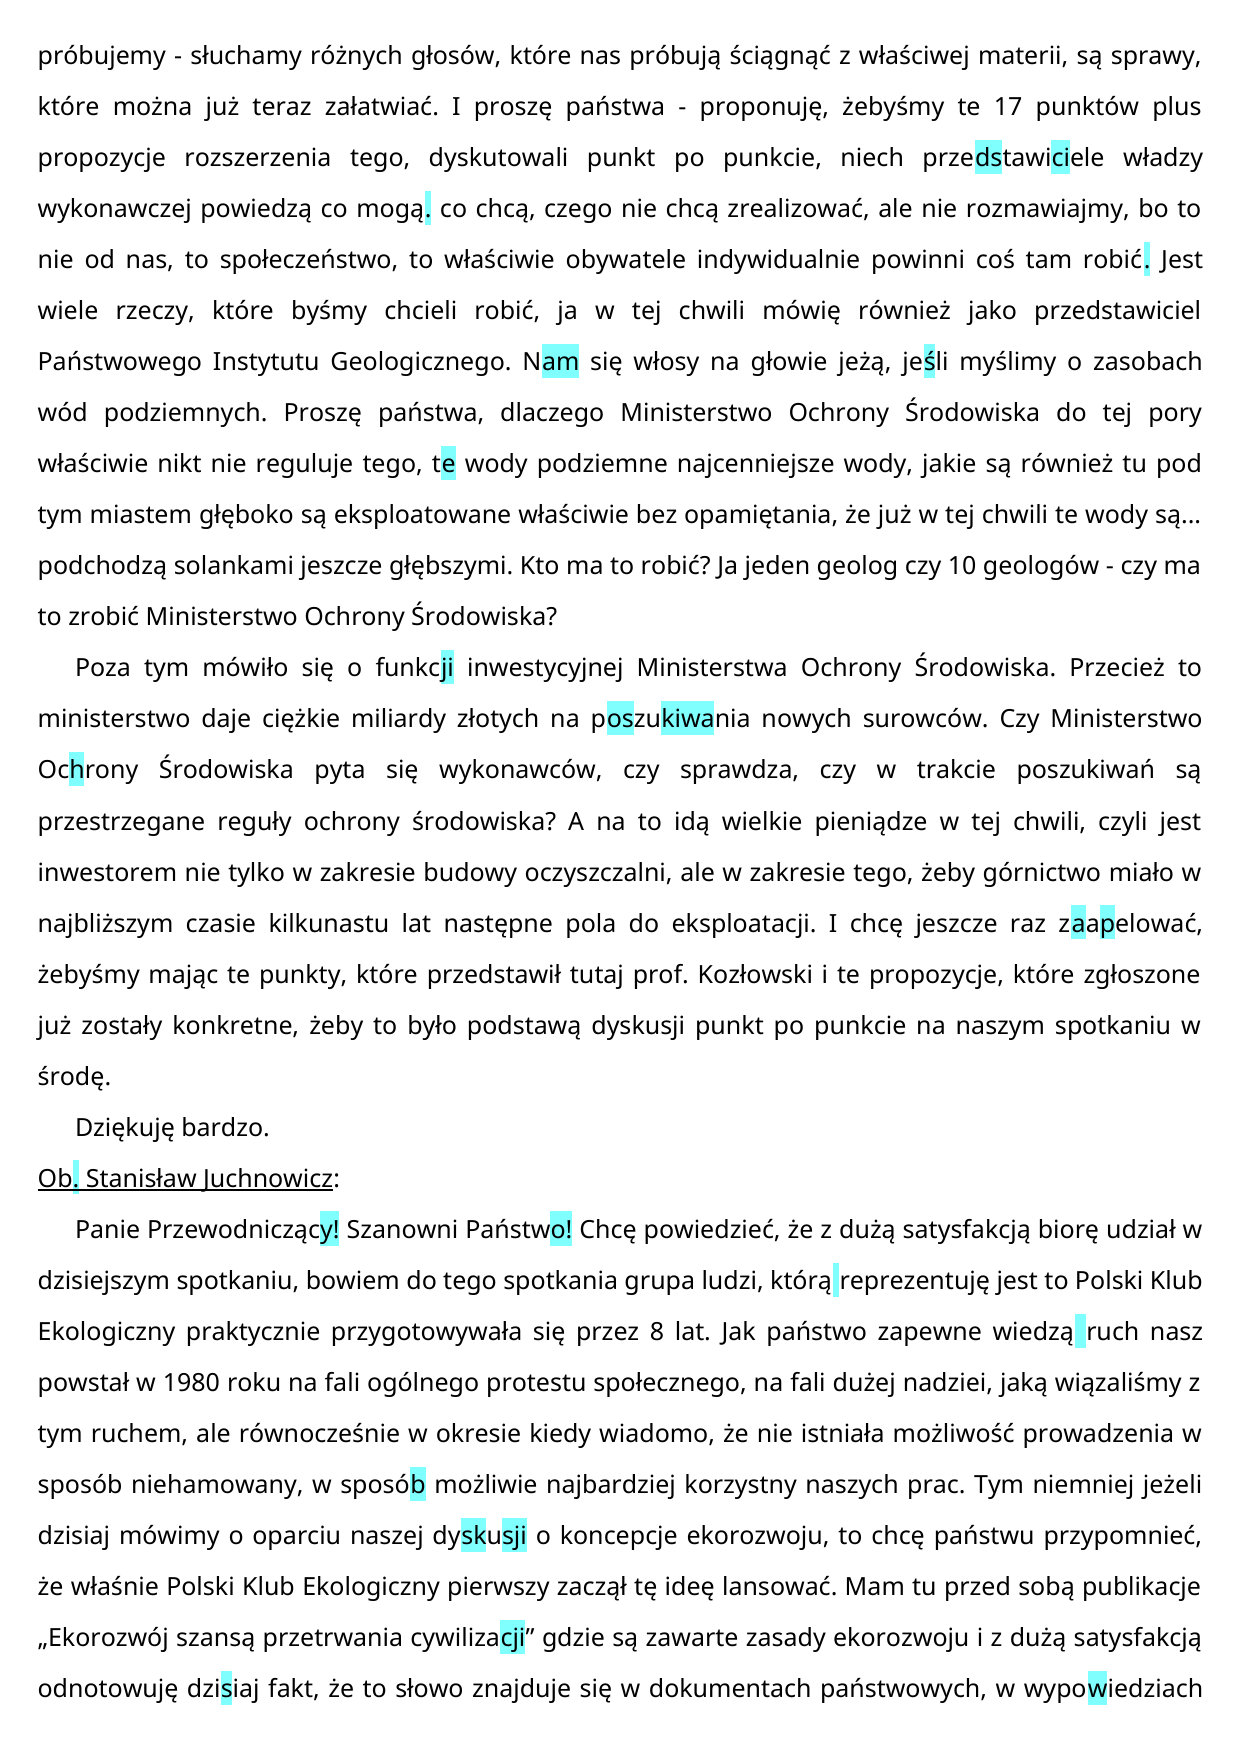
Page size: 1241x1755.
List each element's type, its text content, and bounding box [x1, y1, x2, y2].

text Ob. Stanisław Juchnowicz: [37, 1160, 1203, 1194]
text Poza tym mówiło się o funkcji inwestycyjnej Ministerstwa Ochrony Środowiska. Przecież to ministerstwo daje ciężkie miliardy złotych na poszukiwania nowych surowców. Czy Ministerstwo Ochrony Środowiska pyta się wykonawców, czy sprawdza, czy w trakcie poszukiwań są przestrzegane reguły ochrony środowiska? A na to idą wielkie pieniądze w tej chwili, czyli jest inwestorem nie tylko w zakresie budowy oczyszczalni, ale w zakresie tego, żeby górnictwo miało w najbliższym czasie kilkunastu lat następne pola do eksploatacji. I chcę jeszcze raz zaapelować, żebyśmy mając te punkty, które przedstawił tutaj prof. Kozłowski i te propozycje, które zgłoszone już zostały konkretne, żeby to było podstawą dyskusji punkt po punkcie na naszym spotkaniu w środę. [37, 650, 1203, 1092]
text próbujemy - słuchamy różnych głosów, które nas próbują ściągnąć z właściwej materii, są sprawy, które można już teraz załatwiać. I proszę państwa - proponuję, żebyśmy te 17 punktów plus propozycje rozszerzenia tego, dyskutowali punkt po punkcie, niech przedstawiciele władzy wykonawczej powiedzą co mogą. co chcą, czego nie chcą zrealizować, ale nie rozmawiajmy, bo to nie od nas, to społeczeństwo, to właściwie obywatele indywidualnie powinni coś tam robić. Jest wiele rzeczy, które byśmy chcieli robić, ja w tej chwili mówię również jako przedstawiciel Państwowego Instytutu Geologicznego. Nam się włosy na głowie jeżą, jeśli myślimy o zasobach wód podziemnych. Proszę państwa, dlaczego Ministerstwo Ochrony Środowiska do tej pory właściwie nikt nie reguluje tego, te wody podziemne najcenniejsze wody, jakie są również tu pod tym miastem głęboko są eksploatowane właściwie bez opamiętania, że już w tej chwili te wody są... podchodzą solankami jeszcze głębszymi. Kto ma to robić? Ja jeden geolog czy 10 geologów - czy ma to zrobić Ministerstwo Ochrony Środowiska? [37, 37, 1203, 633]
text Panie Przewodniczący! Szanowni Państwo! Chcę powiedzieć, że z dużą satysfakcją biorę udział w dzisiejszym spotkaniu, bowiem do tego spotkania grupa ludzi, którą reprezentuję jest to Polski Klub Ekologiczny praktycznie przygotowywała się przez 8 lat. Jak państwo zapewne wiedzą ruch nasz powstał w 1980 roku na fali ogólnego protestu społecznego, na fali dużej nadziei, jaką wiązaliśmy z tym ruchem, ale równocześnie w okresie kiedy wiadomo, że nie istniała możliwość prowadzenia w sposób niehamowany, w sposób możliwie najbardziej korzystny naszych prac. Tym niemniej jeżeli dzisiaj mówimy o oparciu naszej dyskusji o koncepcje ekorozwoju, to chcę państwu przypomnieć, że właśnie Polski Klub Ekologiczny pierwszy zaczął tę ideę lansować. Mam tu przed sobą publikacje „Ekorozwój szansą przetrwania cywilizacji” gdzie są zawarte zasady ekorozwoju i z dużą satysfakcją odnotowuję dzisiaj fakt, że to słowo znajduje się w dokumentach państwowych, w wypowiedziach [37, 1211, 1203, 1705]
text Dziękuję bardzo. [37, 1109, 1203, 1143]
